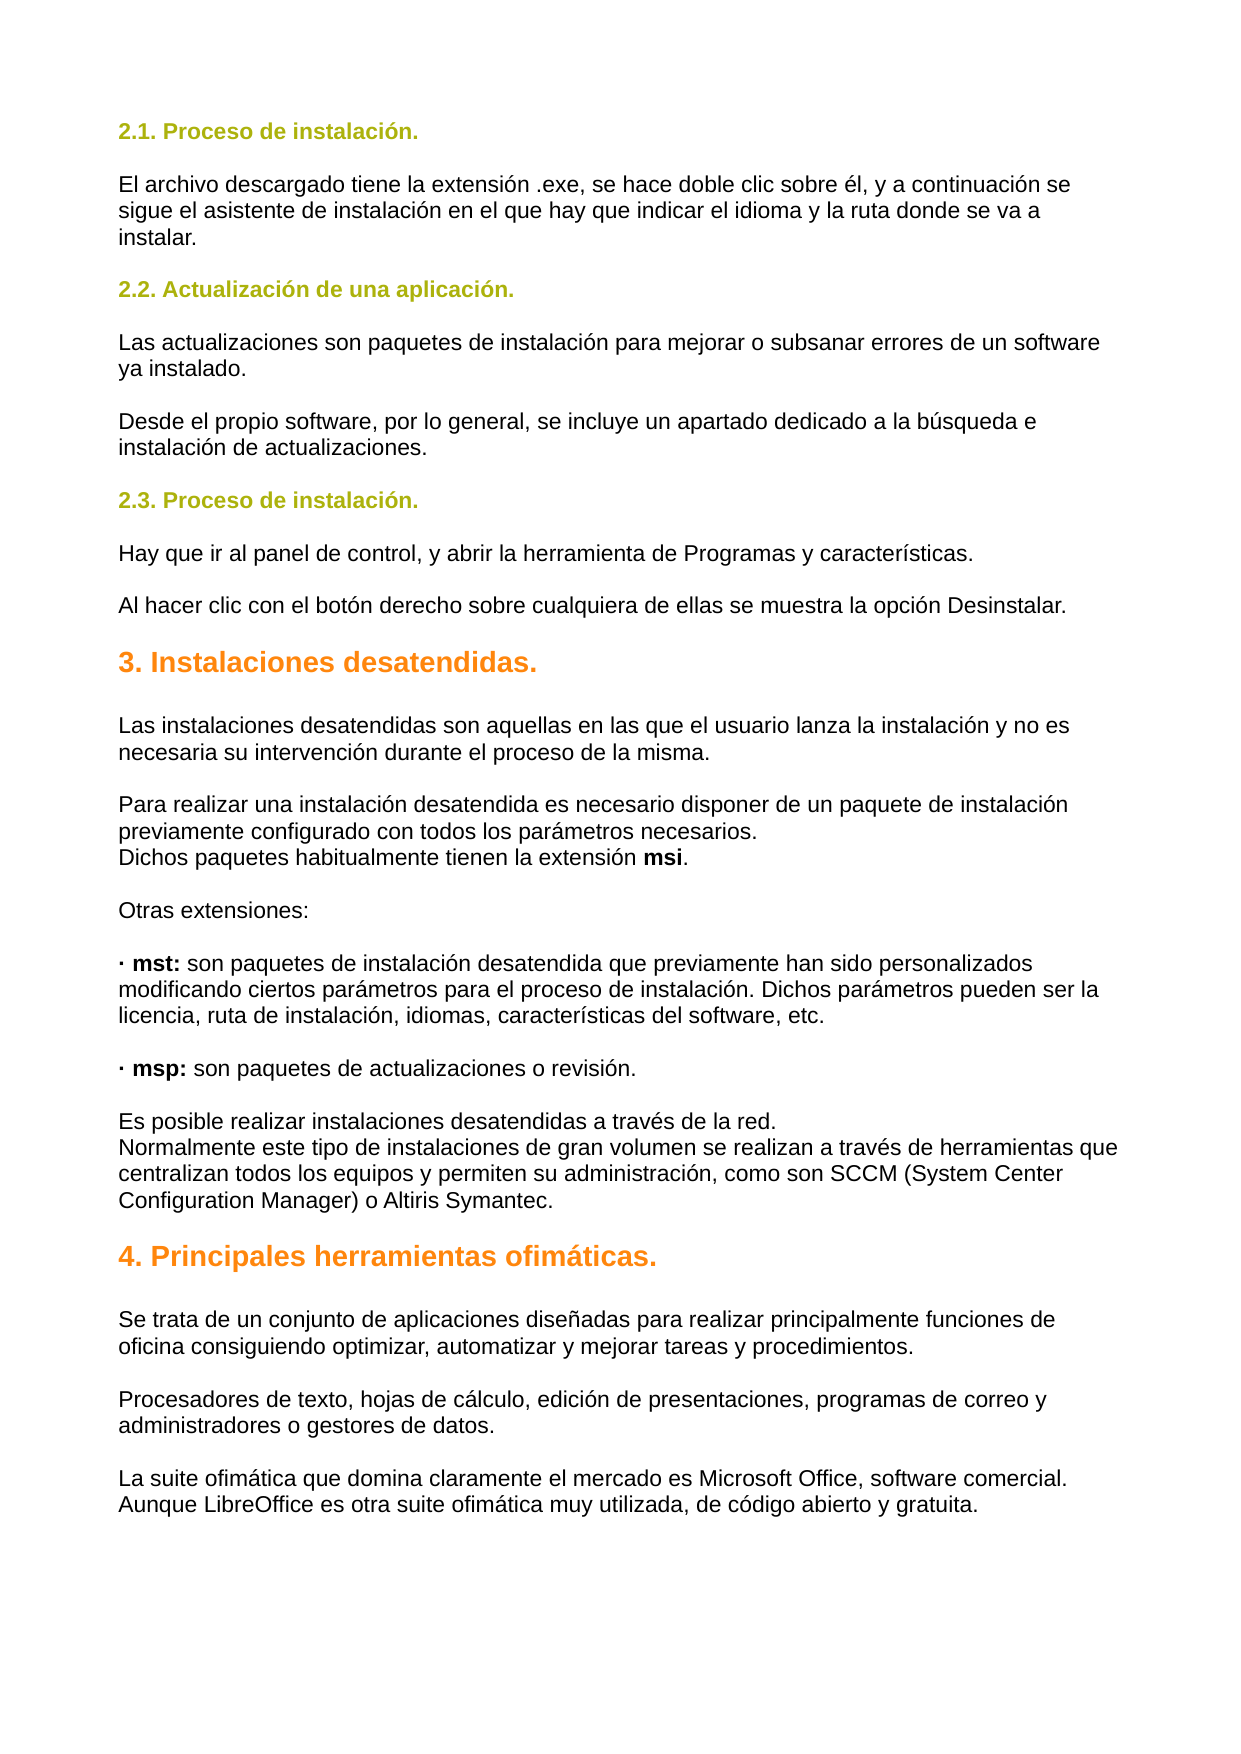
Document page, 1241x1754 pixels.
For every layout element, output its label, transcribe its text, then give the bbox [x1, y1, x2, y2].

text 3. Instalaciones desatendidas. [118, 645, 1122, 679]
text Al hacer clic con el botón derecho sobre cualquiera de ellas se muestra la opción Desinstalar. [118, 592, 1122, 619]
text Las instalaciones desatendidas son aquellas en las que el usuario lanza la instalación y no es necesaria su intervención durante el proceso de la misma. [118, 712, 1122, 765]
text · msp: son paquetes de actualizaciones o revisión. [118, 1055, 1122, 1081]
text La suite ofimática que domina claramente el mercado es Microsoft Office, software comercial. Aunque LibreOffice es otra suite ofimática muy utilizada, de código abierto y gratuita. [118, 1464, 1122, 1517]
text Para realizar una instalación desatendida es necesario disponer de un paquete de instalación previamente configurado con todos los parámetros necesarios. [118, 791, 1122, 844]
text 4. Principales herramientas ofimáticas. [118, 1239, 1122, 1273]
text Normalmente este tipo de instalaciones de gran volumen se realizan a través de herramientas que centralizan todos los equipos y permiten su administración, como son SCCM (System Center Configuration Manager) o Altiris Symantec. [118, 1134, 1122, 1213]
text Las actualizaciones son paquetes de instalación para mejorar o subsanar errores de un software ya instalado. [118, 329, 1122, 382]
text Se trata de un conjunto de aplicaciones diseñadas para realizar principalmente funciones de oficina consiguiendo optimizar, automatizar y mejorar tareas y procedimientos. [118, 1306, 1122, 1359]
text El archivo descargado tiene la extensión .exe, se hace doble clic sobre él, y a continuación se sigue el asistente de instalación en el que hay que indicar el idioma y la ruta donde se va a instalar. [118, 171, 1122, 250]
text Procesadores de texto, hojas de cálculo, edición de presentaciones, programas de correo y administradores o gestores de datos. [118, 1386, 1122, 1438]
text 2.2. Actualización de una aplicación. [118, 276, 1122, 303]
text Dichos paquetes habitualmente tienen la extensión msi. [118, 844, 1122, 870]
text Otras extensiones: [118, 897, 1122, 923]
text Hay que ir al panel de control, y abrir la herramienta de Programas y características. [118, 540, 1122, 566]
text Desde el propio software, por lo general, se incluye un apartado dedicado a la búsqueda e instalación de actualizaciones. [118, 408, 1122, 461]
text Es posible realizar instalaciones desatendidas a través de la red. [118, 1108, 1122, 1134]
text · mst: son paquetes de instalación desatendida que previamente han sido personalizados modificando ciertos parámetros para el proceso de instalación. Dichos parámetros pueden ser la licencia, ruta de instalación, idiomas, características del software, etc. [118, 949, 1122, 1028]
text 2.3. Proceso de instalación. [118, 487, 1122, 513]
text 2.1. Proceso de instalación. [118, 118, 1122, 144]
